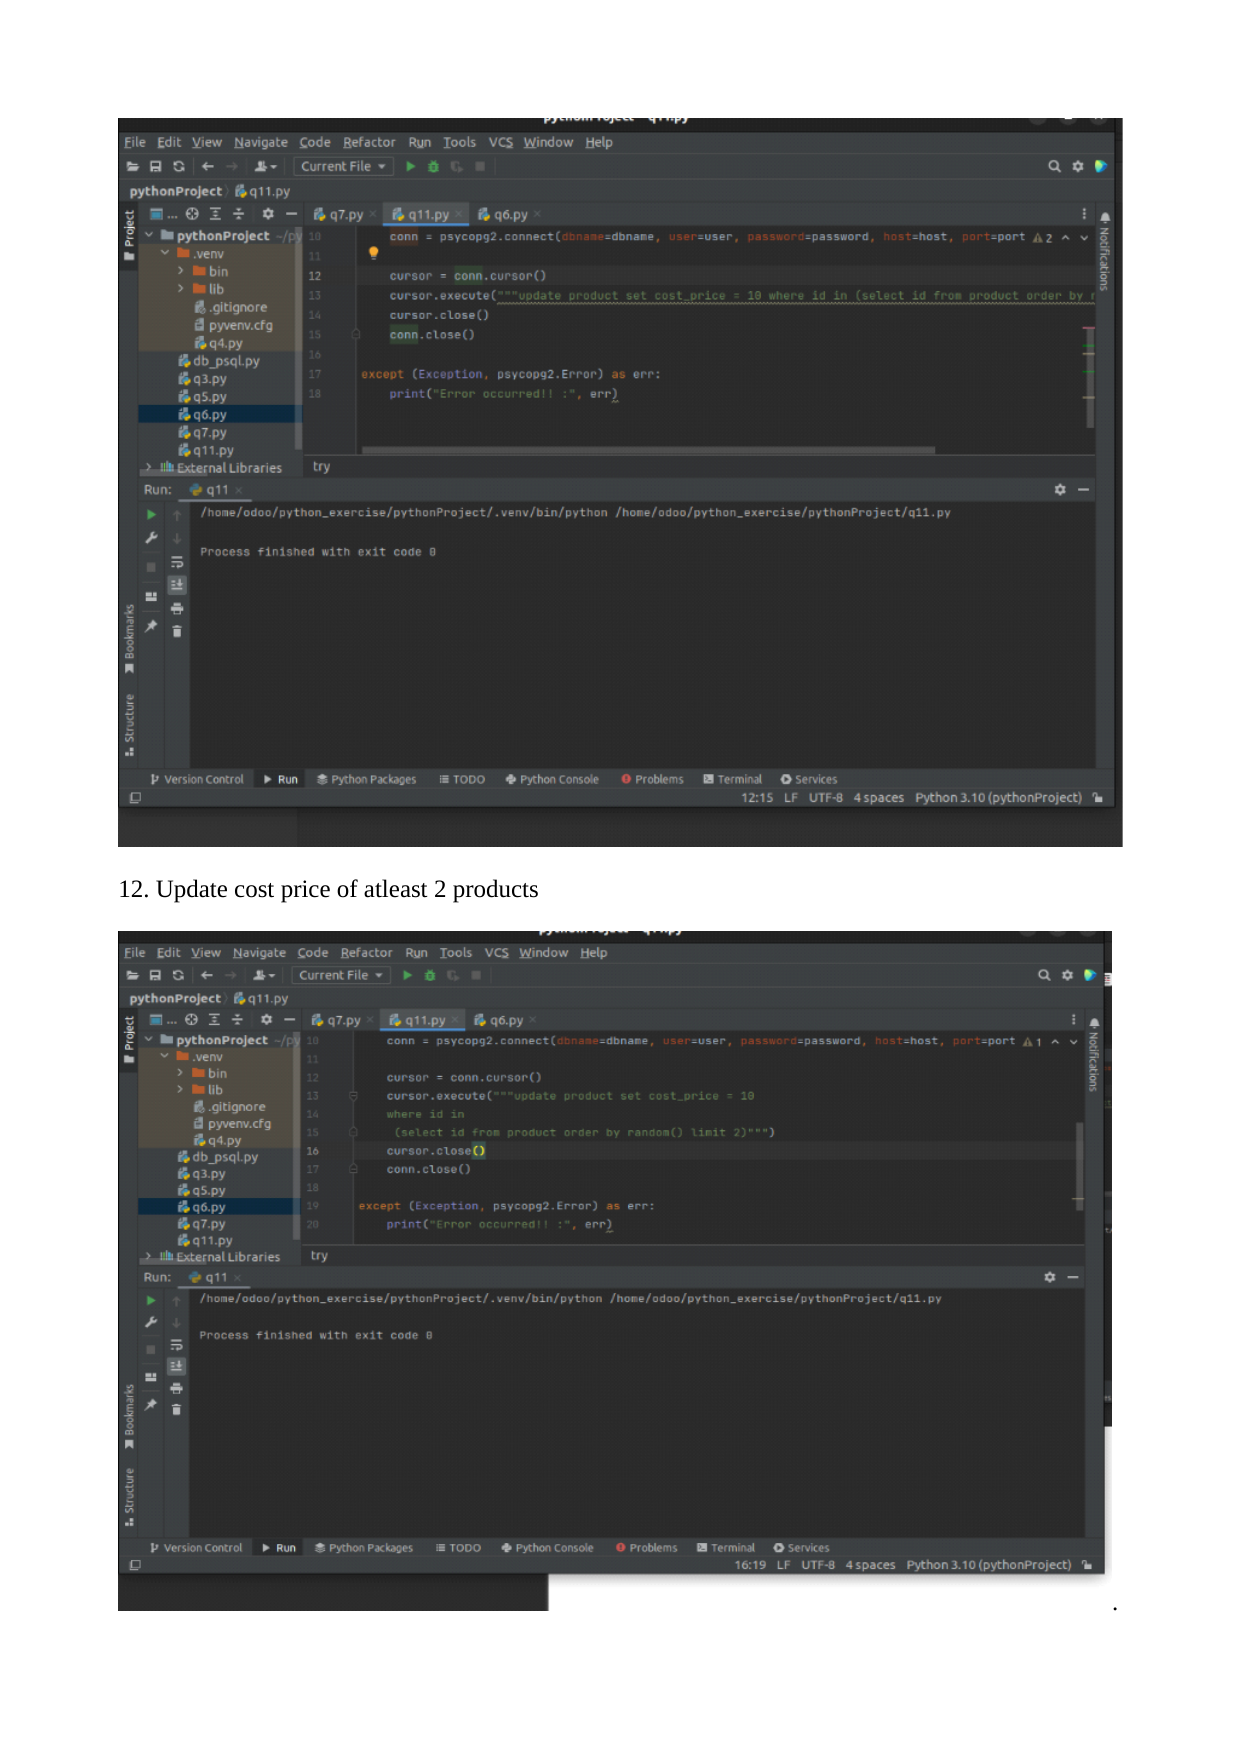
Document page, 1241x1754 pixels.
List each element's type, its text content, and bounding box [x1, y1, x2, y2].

text . [118, 931, 1122, 1616]
text 12. Update cost price of atleast 2 products [118, 874, 1122, 903]
